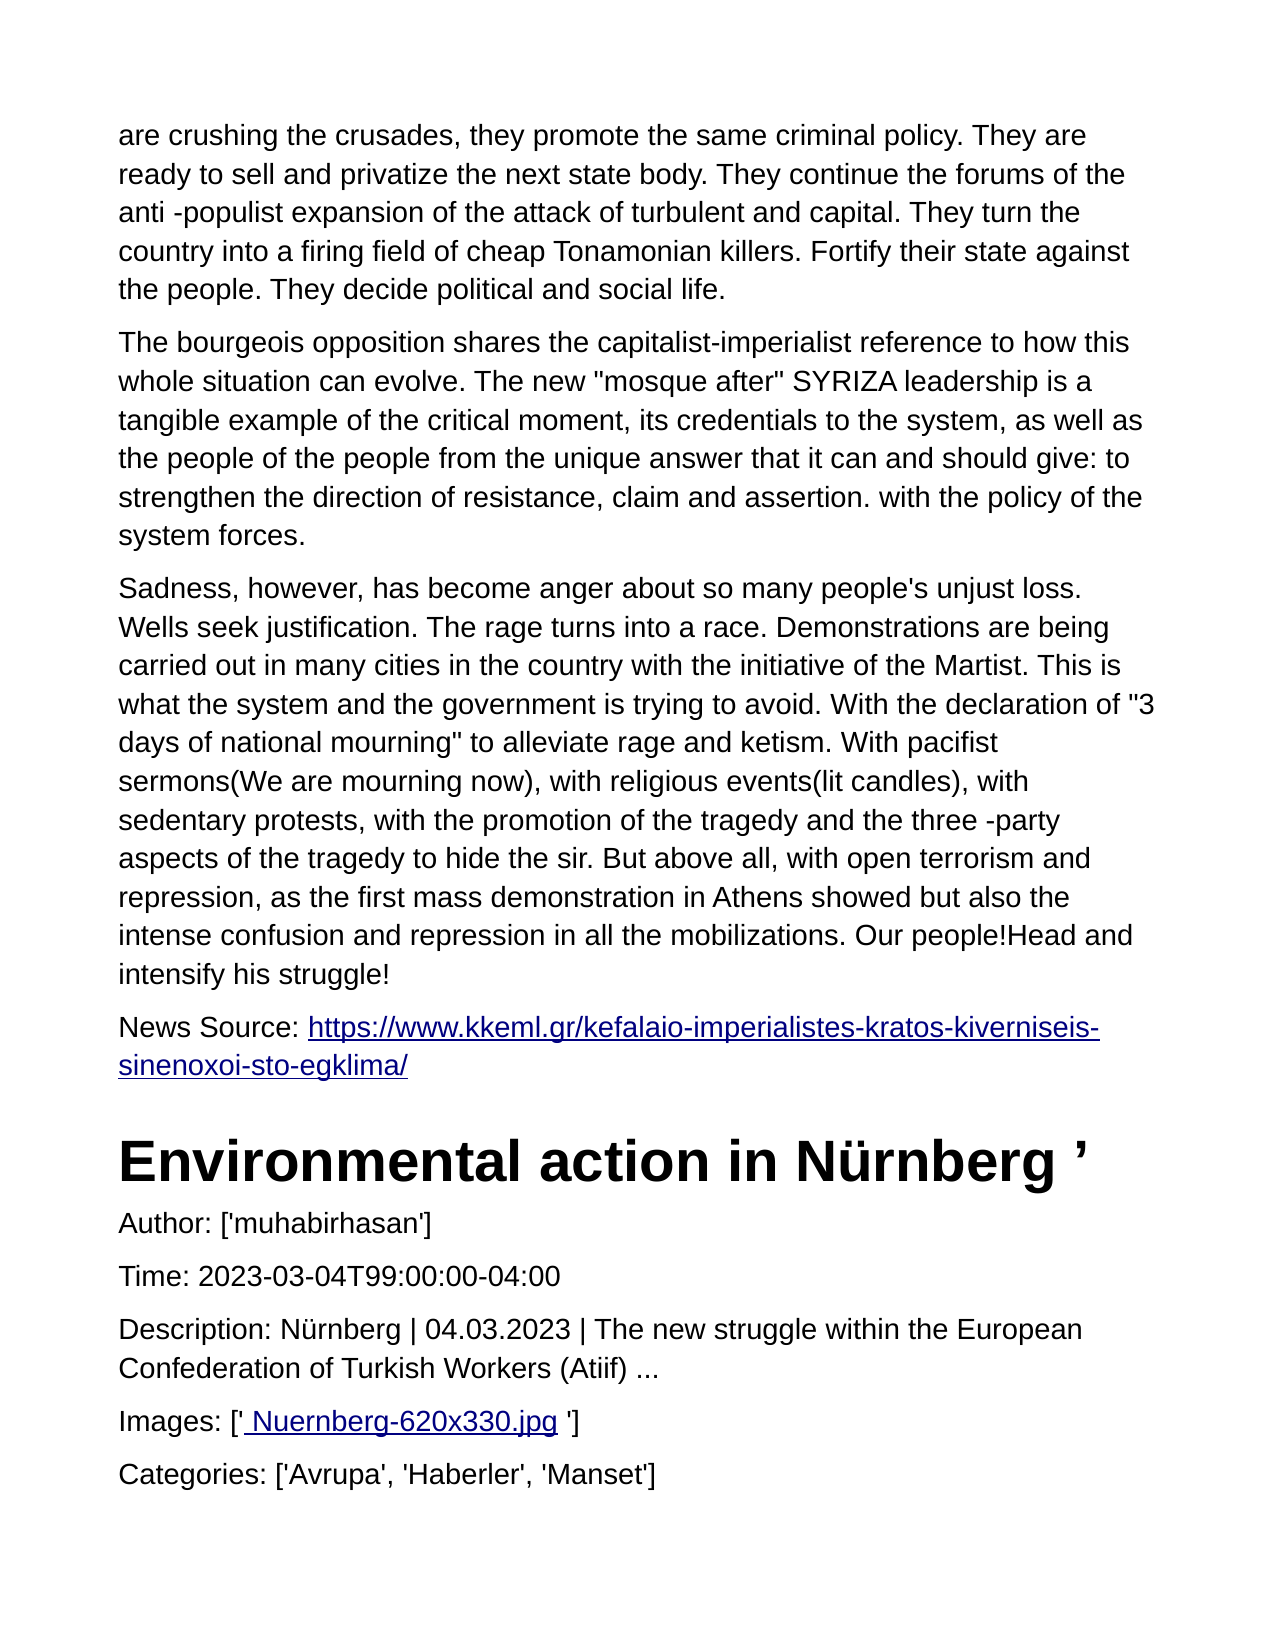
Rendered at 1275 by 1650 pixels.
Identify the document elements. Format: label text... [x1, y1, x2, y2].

text The bourgeois opposition shares the capitalist-imperialist reference to how this whole situation can evolve. The new "mosque after" SYRIZA leadership is a tangible example of the critical moment, its credentials to the system, as well as the people of the people from the unique answer that it can and should give: to strengthen the direction of resistance, claim and assertion. with the policy of the system forces. [118, 325, 1157, 552]
text Images: [' Nuernberg-620x330.jpg '] [118, 1404, 1157, 1437]
text Author: ['muhabirhasan'] [118, 1206, 1157, 1239]
text Description: Nürnberg | 04.03.2023 | The new struggle within the European Confederation of Turkish Workers (Atiif) ... [118, 1312, 1157, 1384]
text Time: 2023-03-04T99:00:00-04:00 [118, 1259, 1157, 1293]
text Categories: ['Avrupa', 'Haberler', 'Manset'] [118, 1457, 1157, 1491]
subtitle Environmental action in Nürnberg ’ [118, 1126, 1157, 1193]
text News Source: https://www.kkeml.gr/kefalaio-imperialistes-kratos-kiverniseis-sinenoxoi-sto-egklima/ [118, 1010, 1157, 1082]
text are crushing the crusades, they promote the same criminal policy. They are ready to sell and privatize the next state body. They continue the forums of the anti -populist expansion of the attack of turbulent and capital. They turn the country into a firing field of cheap Tonamonian killers. Fortify their state against the people. They decide political and social life. [118, 118, 1157, 306]
text Sadness, however, has become anger about so many people's unjust loss. Wells seek justification. The rage turns into a race. Demonstrations are being carried out in many cities in the country with the initiative of the Martist. This is what the system and the government is trying to avoid. With the declaration of "3 days of national mourning" to alleviate rage and ketism. With pacifist sermons(We are mourning now), with religious events(lit candles), with sedentary protests, with the promotion of the tragedy and the three -party aspects of the tragedy to hide the sir. But above all, with open terrorism and repression, as the first mass demonstration in Athens showed but also the intense confusion and repression in all the mobilizations. Our people!Head and intensify his struggle! [118, 571, 1157, 990]
